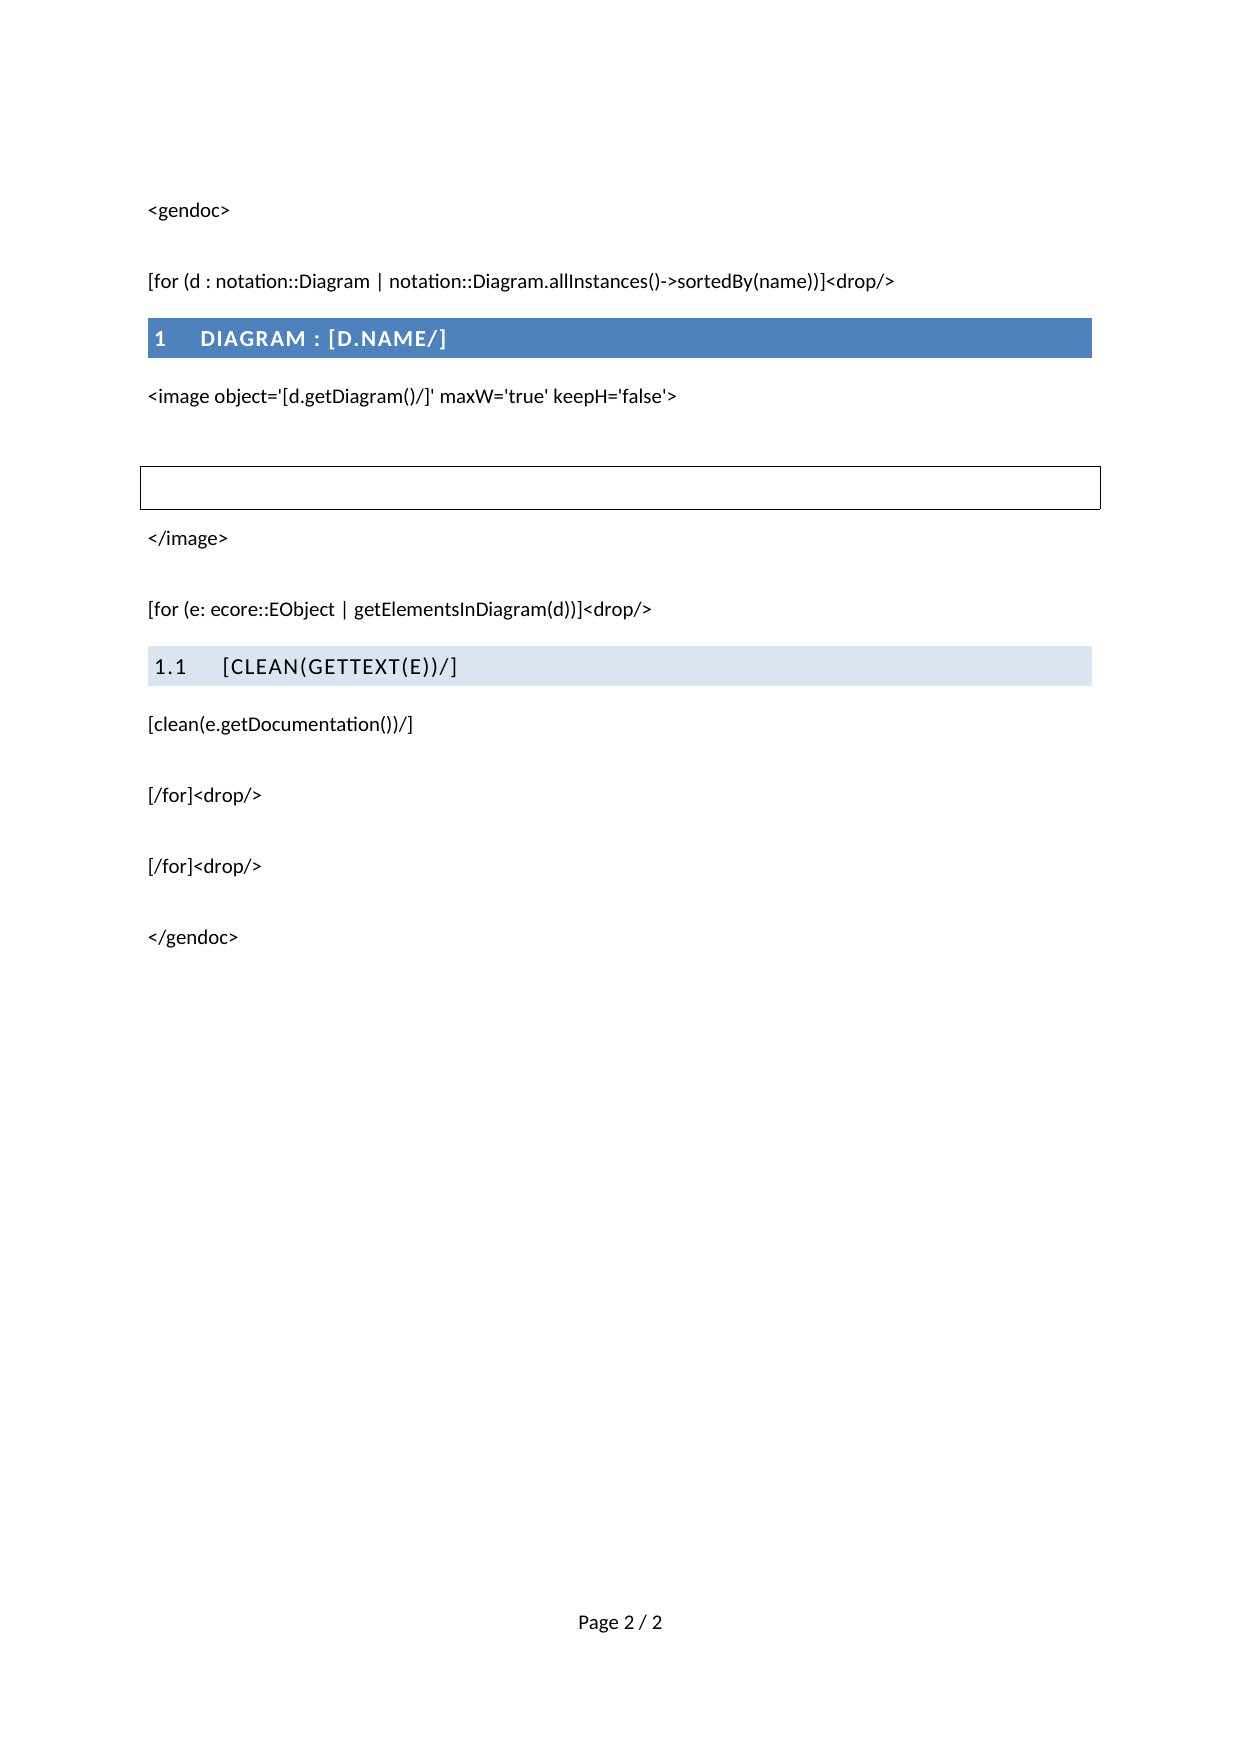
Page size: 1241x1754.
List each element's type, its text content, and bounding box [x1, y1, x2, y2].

text [/for]<drop/> [148, 853, 1092, 878]
text [for (e: ecore::EObject | getElementsInDiagram(d))]<drop/> [148, 596, 1092, 621]
text [141, 467, 1100, 509]
text <image object='[d.getDiagram()/]' maxW='true' keepH='false'> [148, 383, 1092, 409]
text <gendoc> [148, 197, 1092, 222]
subtitle [clean(getText(e))/] [154, 652, 1086, 680]
text [for (d : notation::Diagram | notation::Diagram.allInstances()->sortedBy(name))]<drop/> [148, 268, 1092, 293]
subtitle Diagram : [d.name/] [154, 324, 1086, 352]
text [clean(e.getDocumentation())/] [148, 711, 1092, 737]
text [/for]<drop/> [148, 782, 1092, 808]
text </image> [148, 510, 1092, 550]
text </gendoc> [148, 924, 1092, 949]
text [148, 454, 1092, 466]
